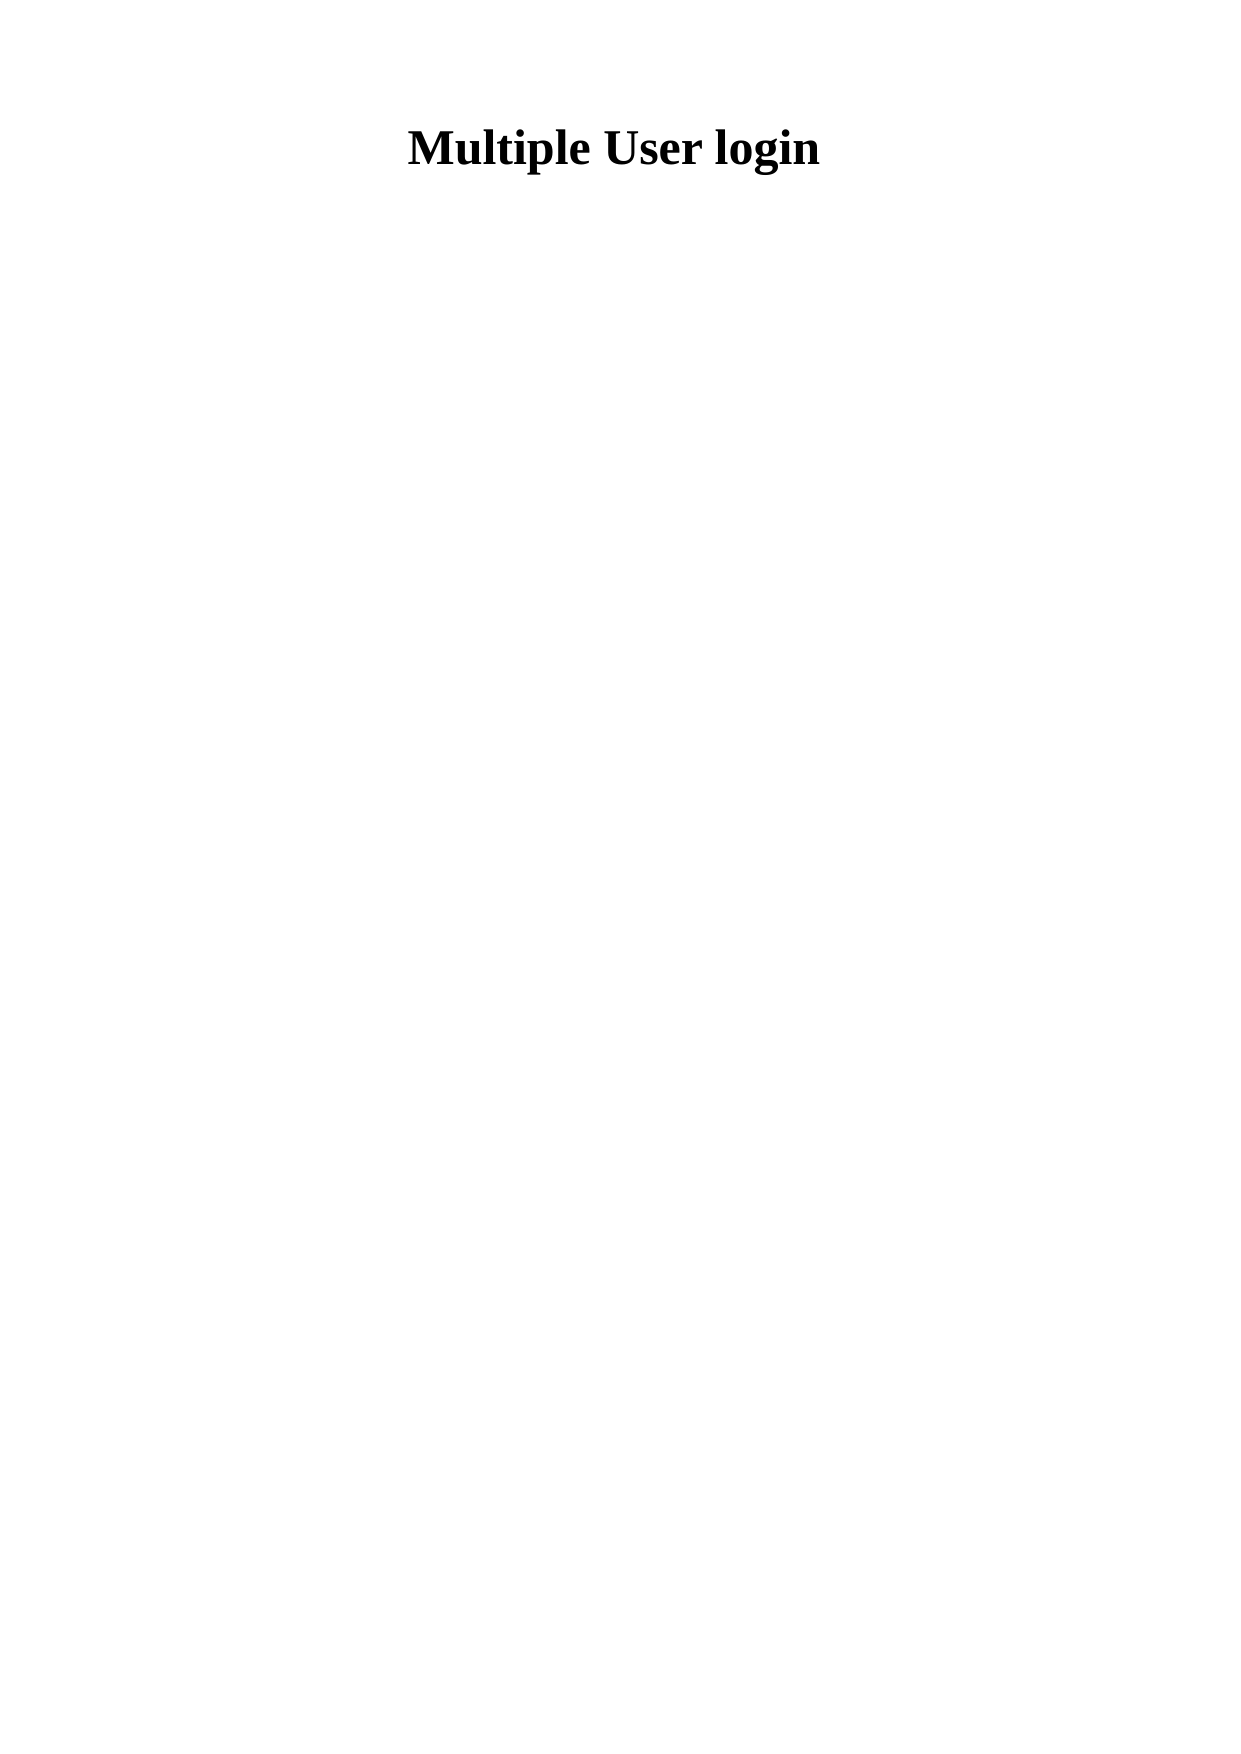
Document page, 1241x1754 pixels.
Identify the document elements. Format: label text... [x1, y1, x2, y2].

text Multiple User login [118, 118, 1122, 176]
